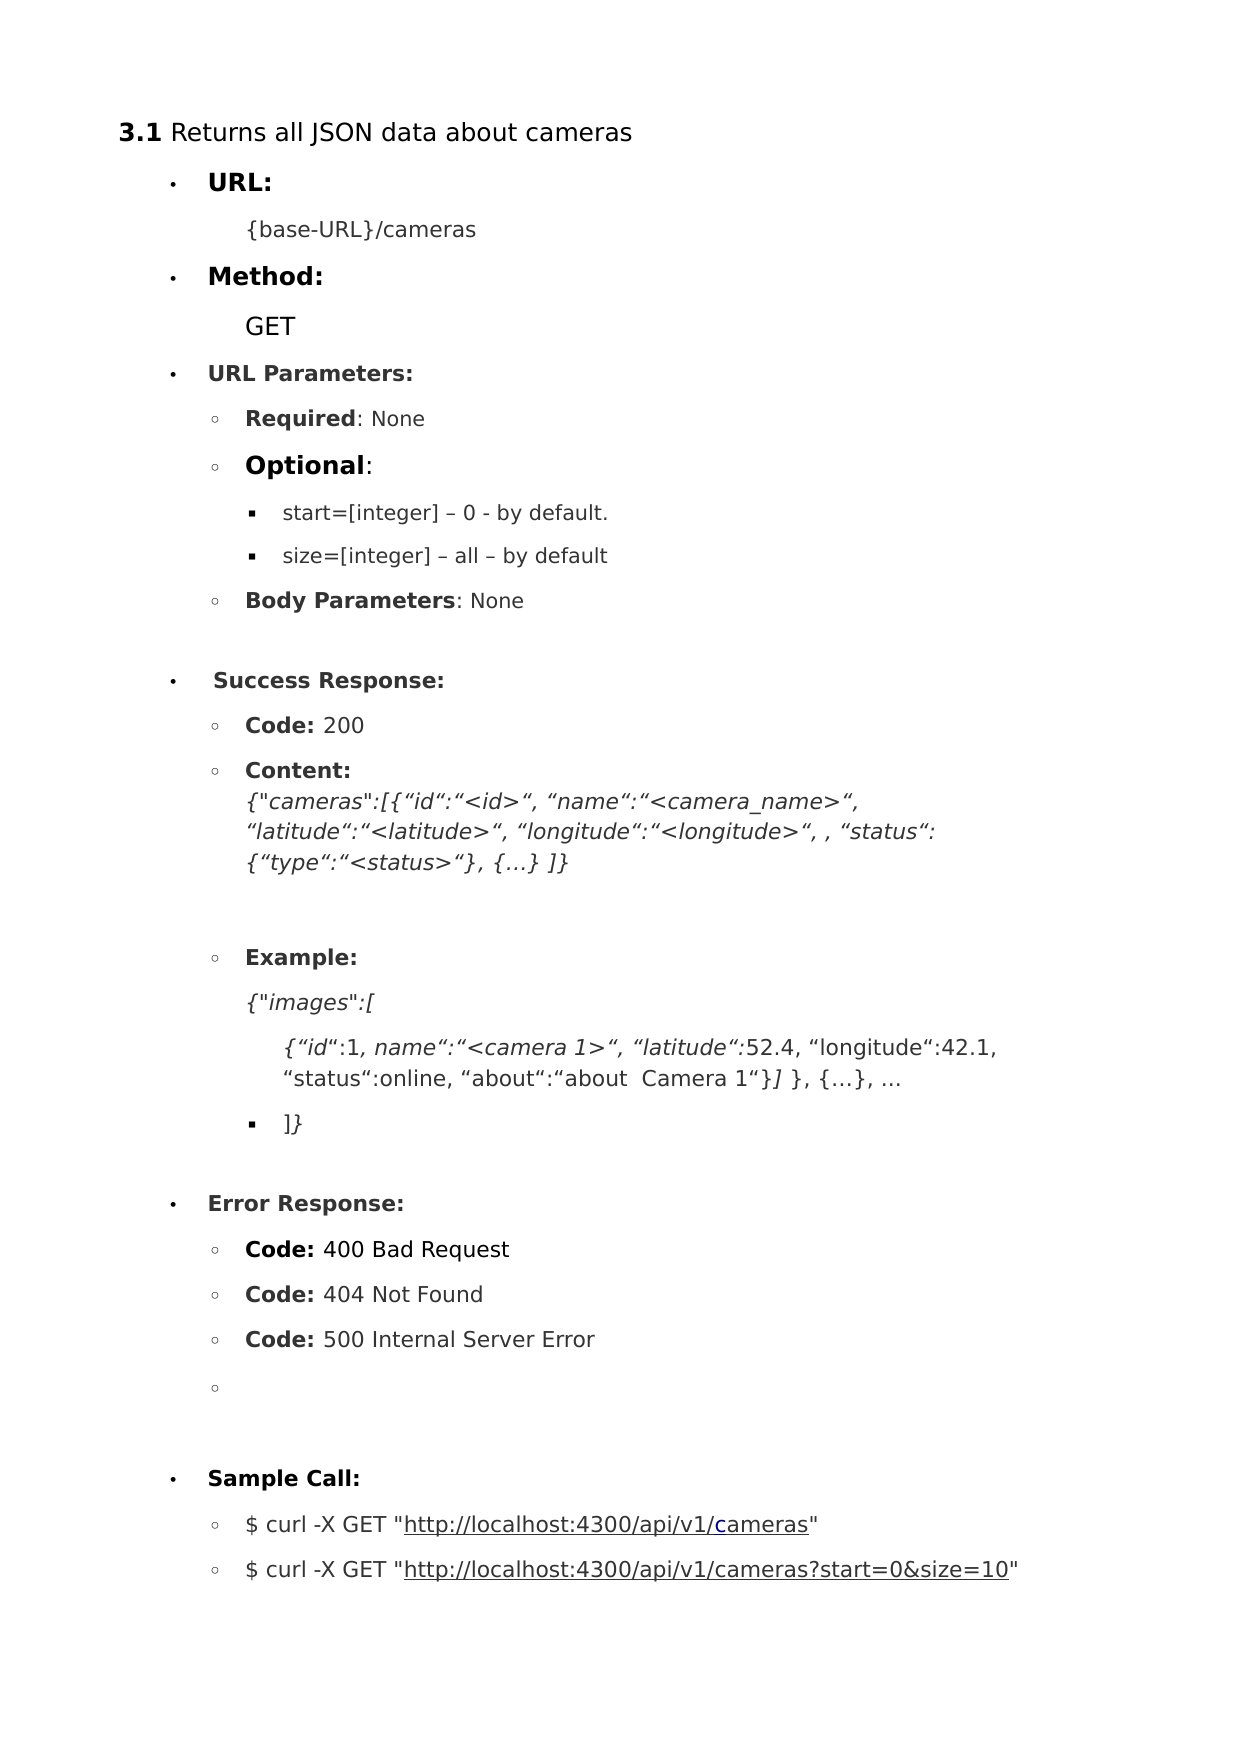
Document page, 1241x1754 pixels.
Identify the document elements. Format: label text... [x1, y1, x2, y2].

list $ curl -X GET "http://localhost:4300/api/v1/cameras" [207, 1512, 1122, 1537]
list Body Parameters: None [207, 588, 1122, 648]
list Success Response: [170, 668, 1122, 693]
list ]} [245, 1111, 1122, 1171]
list Error Response: [170, 1191, 1122, 1217]
list Code: 500 Internal Server Error [207, 1327, 1122, 1353]
list {"images":[ [207, 990, 1122, 1016]
list $ curl -X GET "http://localhost:4300/api/v1/cameras?start=0&size=10" [207, 1557, 1122, 1582]
list Sample Call: [170, 1467, 1122, 1492]
list Content: {"cameras":[{“id“:“<id>“, “name“:“<camera_name>“, “latitude“:“<latitude>“, “longitude“:“<longitude>“, , “status“:{“type“:“<status>“}, {…} ]} [207, 758, 1122, 876]
list GET [207, 312, 1122, 341]
text 3.1 Returns all JSON data about cameras [118, 118, 1122, 147]
list Code: 404 Not Found [207, 1282, 1122, 1307]
list Example: [207, 945, 1122, 970]
list size=[integer] – all – by default [245, 544, 1122, 569]
list Method: [170, 262, 1122, 291]
list start=[integer] – 0 - by default. [245, 501, 1122, 525]
list Required: None [207, 406, 1122, 432]
list Optional: [207, 451, 1122, 480]
list URL: [170, 168, 1122, 197]
list {base-URL}/cameras [207, 217, 1122, 243]
list Code: 400 Bad Request [207, 1237, 1122, 1262]
list URL Parameters: [170, 361, 1122, 387]
list {“id“:1, name“:“<camera 1>“, “latitude“:52.4, “longitude“:42.1, “status“:online, “about“:“about Camera 1“}] }, {…}, ... [245, 1035, 1122, 1091]
list Code: 200 [207, 713, 1122, 738]
